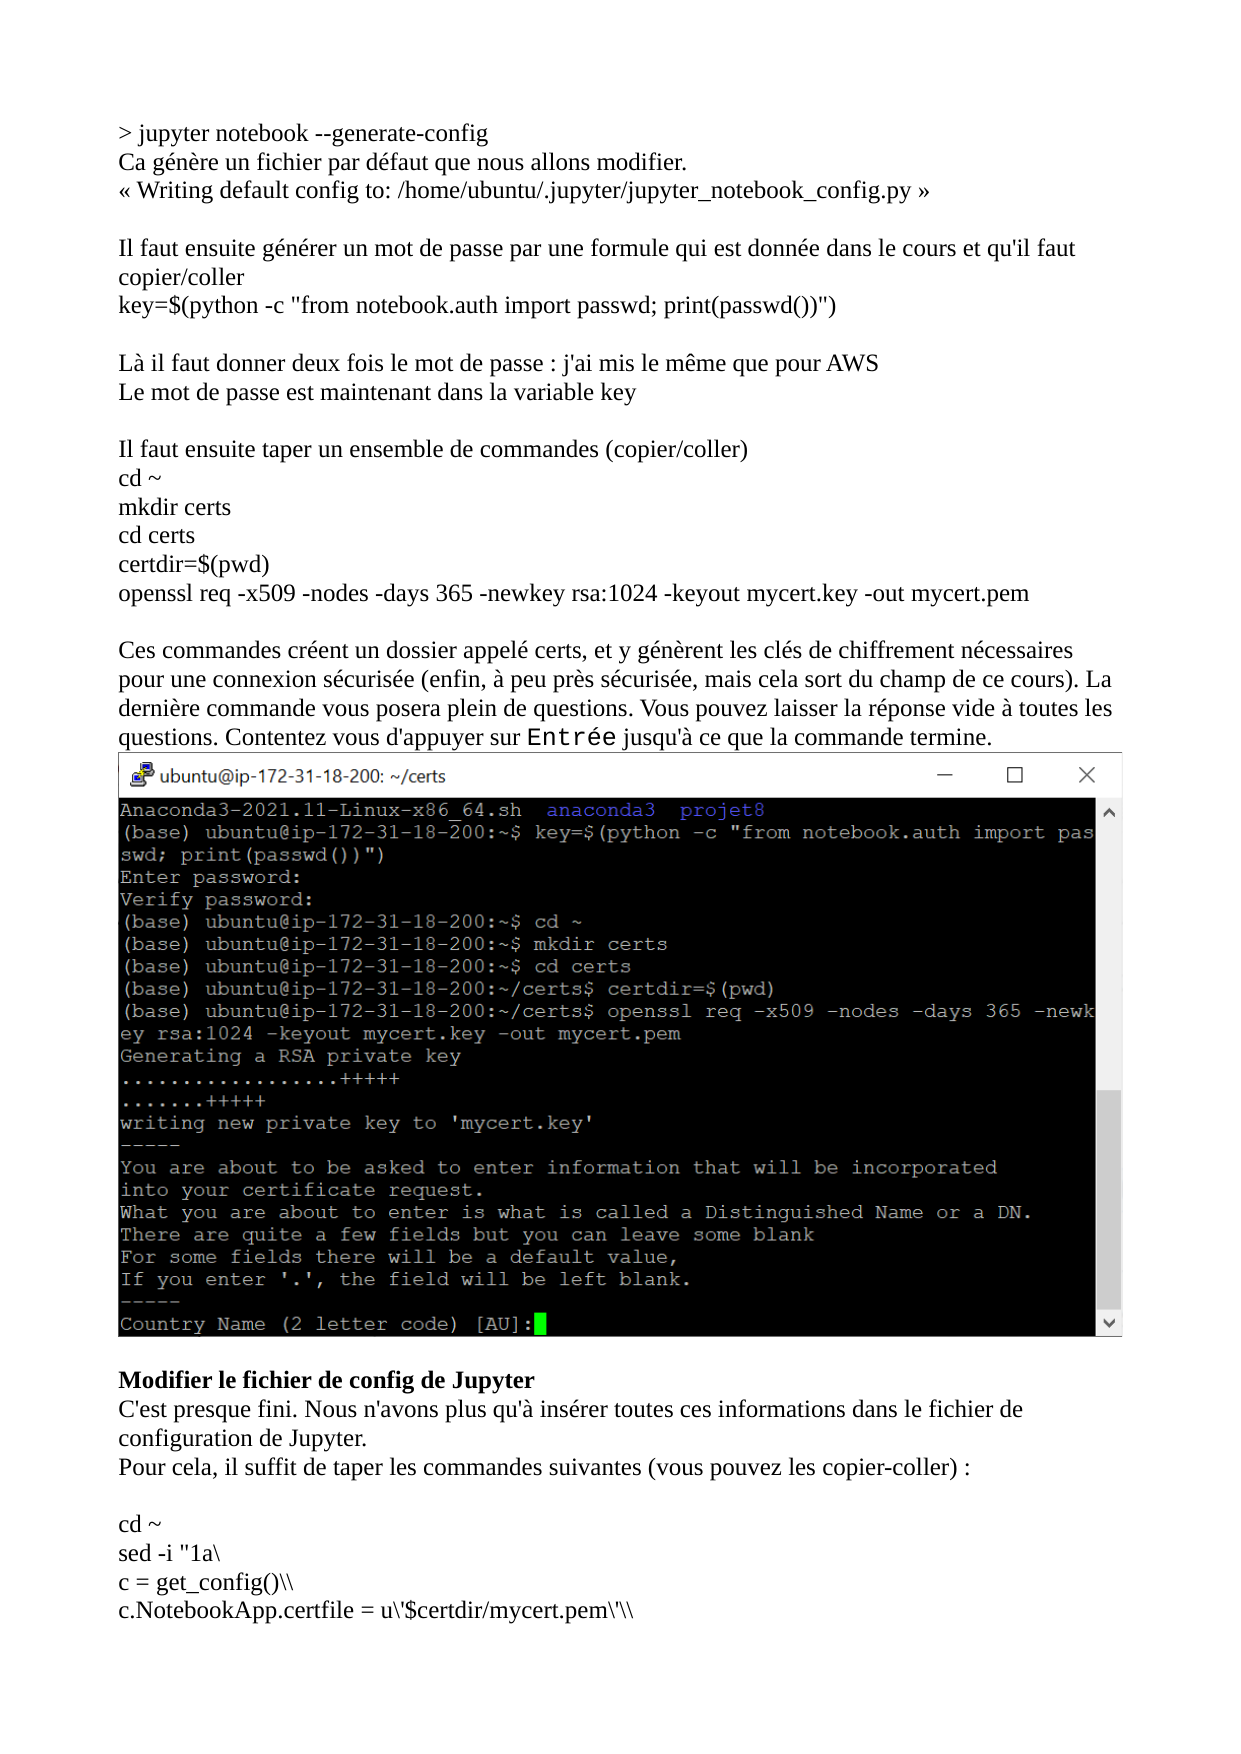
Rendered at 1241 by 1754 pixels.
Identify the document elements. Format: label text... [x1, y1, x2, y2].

text Ca génère un fichier par défaut que nous allons modifier. [118, 147, 1122, 176]
text mkdir certs [118, 492, 1122, 521]
text Il faut ensuite taper un ensemble de commandes (copier/coller) [118, 434, 1122, 463]
text openssl req -x509 -nodes -days 365 -newkey rsa:1024 -keyout mycert.key -out mycert.pem [118, 578, 1122, 607]
text C'est presque fini. Nous n'avons plus qu'à insérer toutes ces informations dans le fichier de configuration de Jupyter. [118, 1394, 1122, 1452]
text cd certs [118, 521, 1122, 549]
text certdir=$(pwd) [118, 549, 1122, 578]
text Ces commandes créent un dossier appelé certs, et y génèrent les clés de chiffrement nécessaires pour une connexion sécurisée (enfin, à peu près sécurisée, mais cela sort du champ de ce cours). La dernière commande vous posera plein de questions. Vous pouvez laisser la réponse vide à toutes les questions. Contentez vous d'appuyer sur Entrée jusqu'à ce que la commande termine. [118, 636, 1122, 752]
text cd ~ [118, 1509, 1122, 1538]
text key=$(python -c "from notebook.auth import passwd; print(passwd())") [118, 291, 1122, 319]
text > jupyter notebook --generate-config [118, 118, 1122, 147]
text cd ~ [118, 463, 1122, 492]
text Pour cela, il suffit de taper les commandes suivantes (vous pouvez les copier-coller) : [118, 1452, 1122, 1481]
text sed -i "1a\ [118, 1538, 1122, 1567]
text Modifier le fichier de config de Jupyter [118, 1366, 1122, 1394]
text Là il faut donner deux fois le mot de passe : j'ai mis le même que pour AWS [118, 348, 1122, 377]
text c.NotebookApp.certfile = u\'$certdir/mycert.pem\'\\ [118, 1596, 1122, 1624]
text Le mot de passe est maintenant dans la variable key [118, 377, 1122, 406]
text Il faut ensuite générer un mot de passe par une formule qui est donnée dans le cours et qu'il faut copier/coller [118, 233, 1122, 291]
picture [118, 752, 1123, 1337]
text c = get_config()\\ [118, 1567, 1122, 1596]
text « Writing default config to: /home/ubuntu/.jupyter/jupyter_notebook_config.py » [118, 176, 1122, 204]
